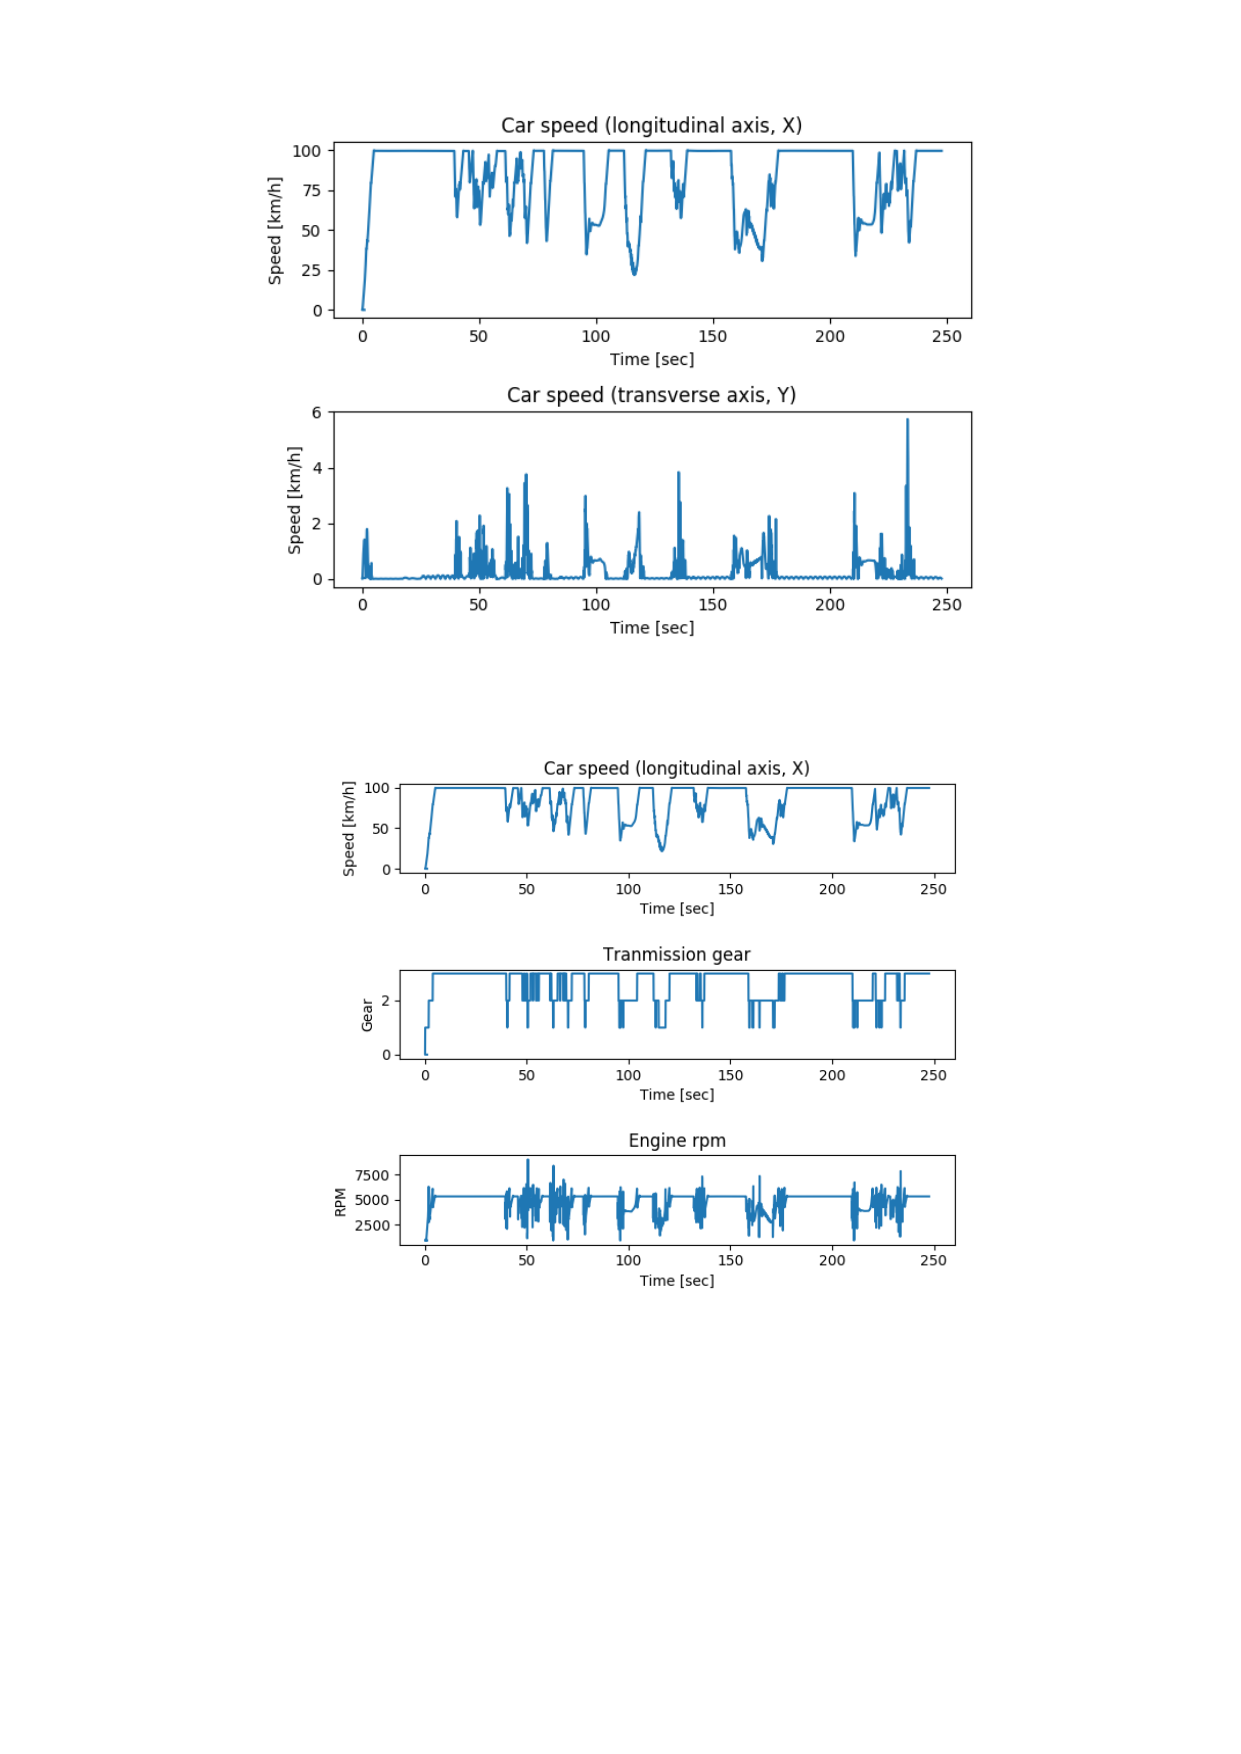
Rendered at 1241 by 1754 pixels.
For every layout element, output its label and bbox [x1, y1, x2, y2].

picture [327, 746, 961, 1294]
picture [263, 106, 977, 644]
